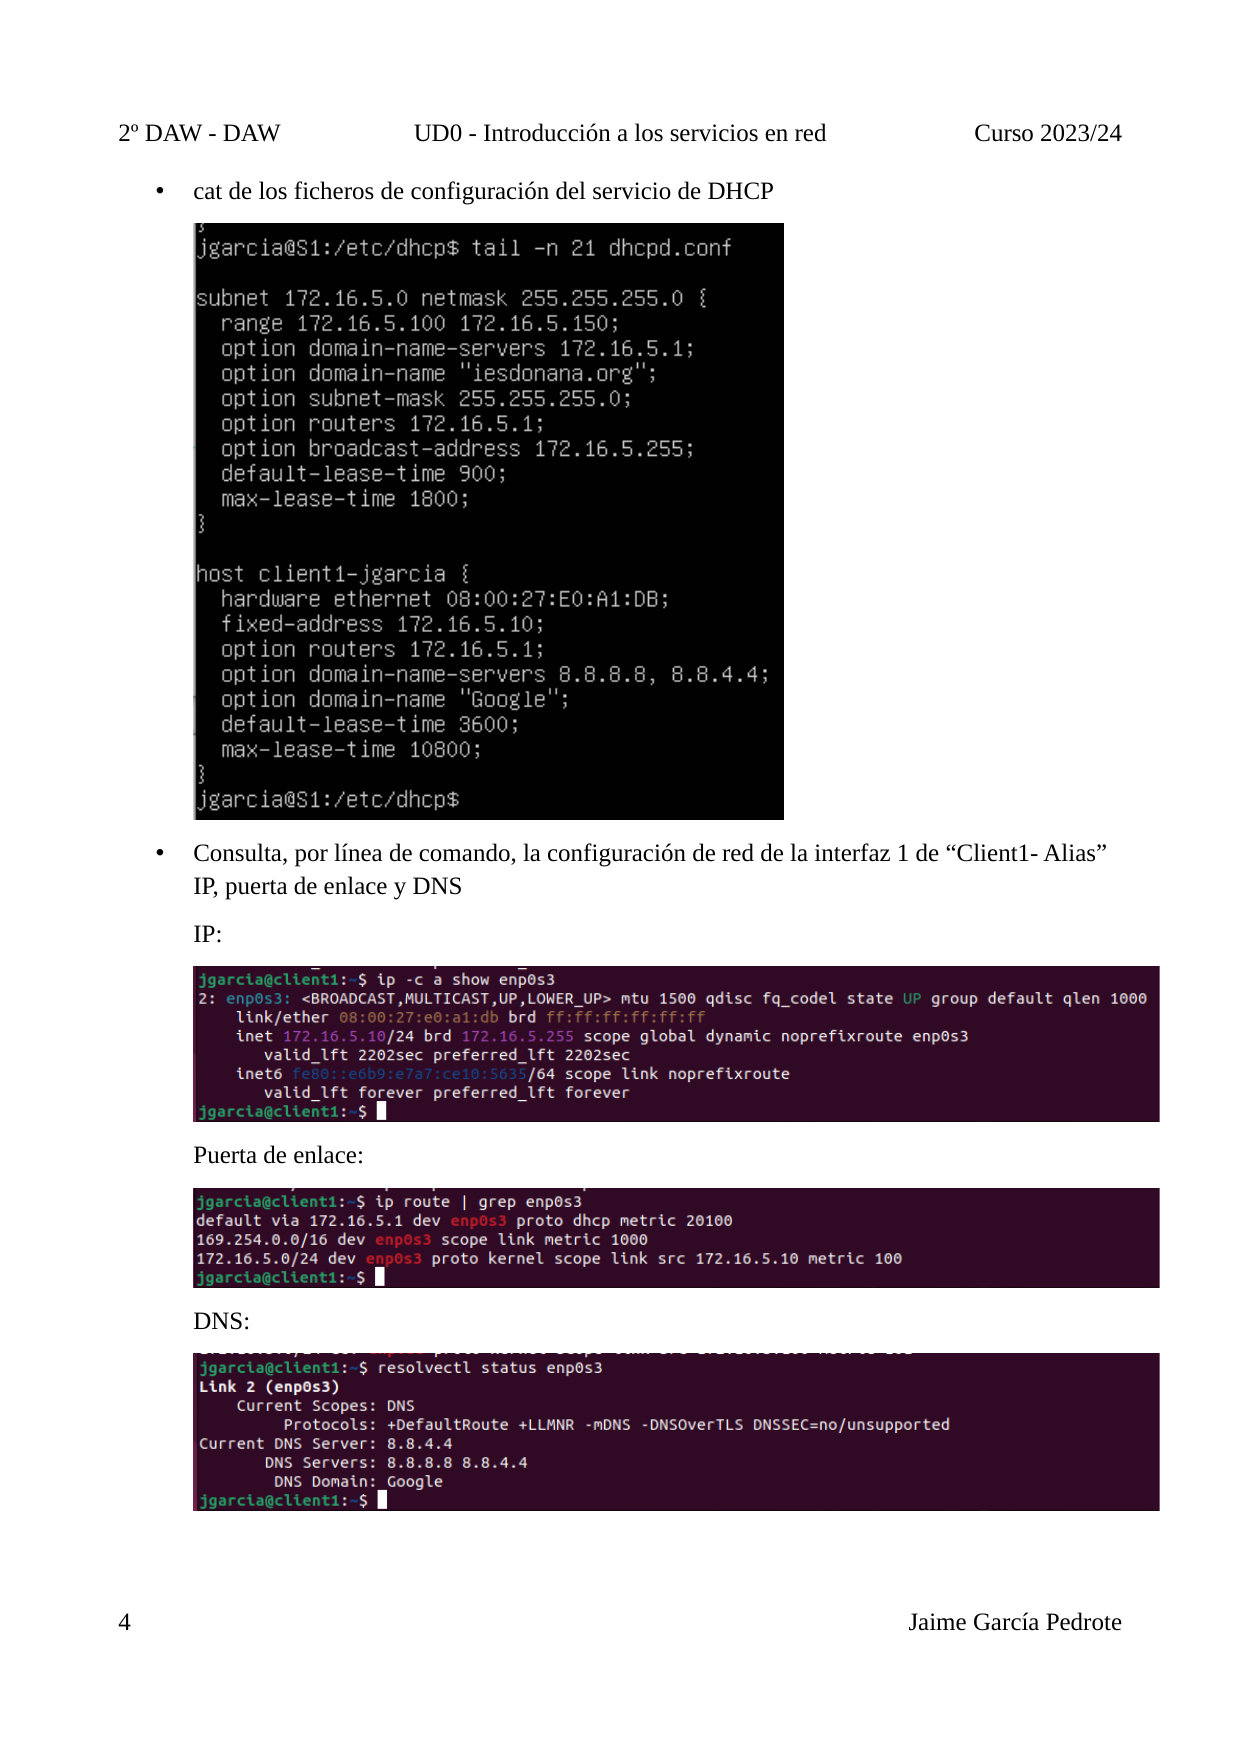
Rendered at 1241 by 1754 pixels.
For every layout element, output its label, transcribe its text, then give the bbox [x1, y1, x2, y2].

list Consulta, por línea de comando, la configuración de red de la interfaz 1 de “Client1- Alias” IP, puerta de enlace y DNS [156, 838, 1122, 900]
list DNS: [156, 1306, 1122, 1335]
list IP: [156, 919, 1122, 947]
picture [193, 223, 784, 820]
picture [193, 1353, 1160, 1511]
picture [193, 966, 1160, 1122]
picture [193, 1188, 1160, 1288]
list Puerta de enlace: [156, 1141, 1122, 1169]
list cat de los ficheros de configuración del servicio de DHCP [156, 176, 1122, 205]
